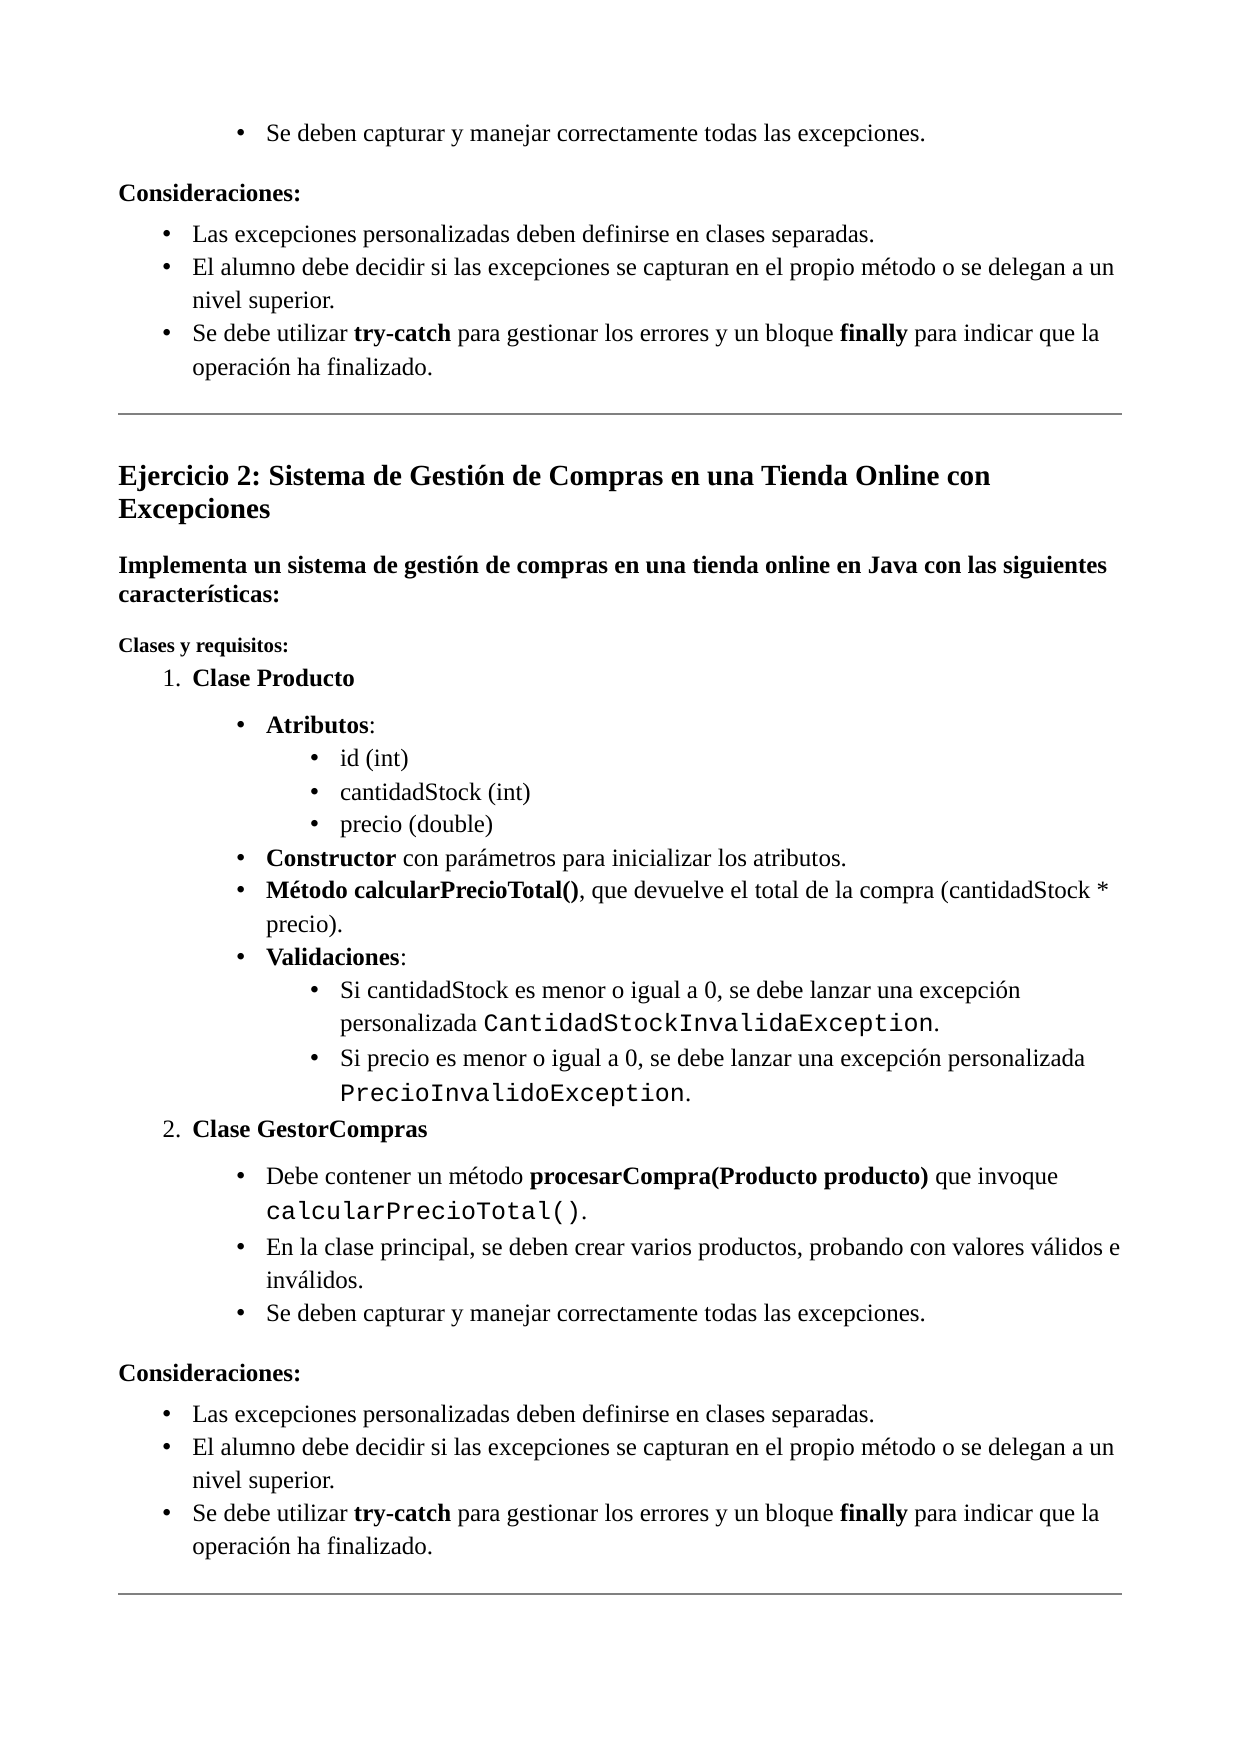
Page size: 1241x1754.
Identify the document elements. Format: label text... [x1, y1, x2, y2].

subtitle Consideraciones: [118, 1358, 1122, 1387]
subtitle Clases y requisitos: [118, 633, 1122, 657]
list Las excepciones personalizadas deben definirse en clases separadas. [162, 1399, 1122, 1428]
list Constructor con parámetros para inicializar los atributos. [236, 843, 1122, 871]
list Validaciones: [236, 942, 1122, 970]
list precio (double) [310, 809, 1122, 838]
list El alumno debe decidir si las excepciones se capturan en el propio método o se delegan a un nivel superior. [162, 1432, 1122, 1494]
list Método calcularPrecioTotal(), que devuelve el total de la compra (cantidadStock * precio). [236, 876, 1122, 937]
list En la clase principal, se deben crear varios productos, probando con valores válidos e inválidos. [236, 1232, 1122, 1293]
subtitle Consideraciones: [118, 178, 1122, 207]
list Clase GestorCompras [162, 1114, 1122, 1142]
list Debe contener un método procesarCompra(Producto producto) que invoque calcularPrecioTotal(). [236, 1161, 1122, 1227]
list Atributos: [236, 711, 1122, 739]
list cantidadStock (int) [310, 777, 1122, 805]
list Si cantidadStock es menor o igual a 0, se debe lanzar una excepción personalizada CantidadStockInvalidaException. [310, 975, 1122, 1038]
list Se deben capturar y manejar correctamente todas las excepciones. [236, 1298, 1122, 1327]
list El alumno debe decidir si las excepciones se capturan en el propio método o se delegan a un nivel superior. [162, 252, 1122, 314]
subtitle Implementa un sistema de gestión de compras en una tienda online en Java con las siguientes características: [118, 550, 1122, 608]
list Clase Producto [162, 663, 1122, 692]
list Las excepciones personalizadas deben definirse en clases separadas. [162, 219, 1122, 248]
list Se deben capturar y manejar correctamente todas las excepciones. [236, 118, 1122, 147]
list Se debe utilizar try-catch para gestionar los errores y un bloque finally para indicar que la operación ha finalizado. [162, 1498, 1122, 1560]
list id (int) [310, 743, 1122, 772]
list Se debe utilizar try-catch para gestionar los errores y un bloque finally para indicar que la operación ha finalizado. [162, 318, 1122, 380]
list Si precio es menor o igual a 0, se debe lanzar una excepción personalizada PrecioInvalidoException. [310, 1043, 1122, 1109]
subtitle Ejercicio 2: Sistema de Gestión de Compras en una Tienda Online con Excepciones [118, 458, 1122, 525]
